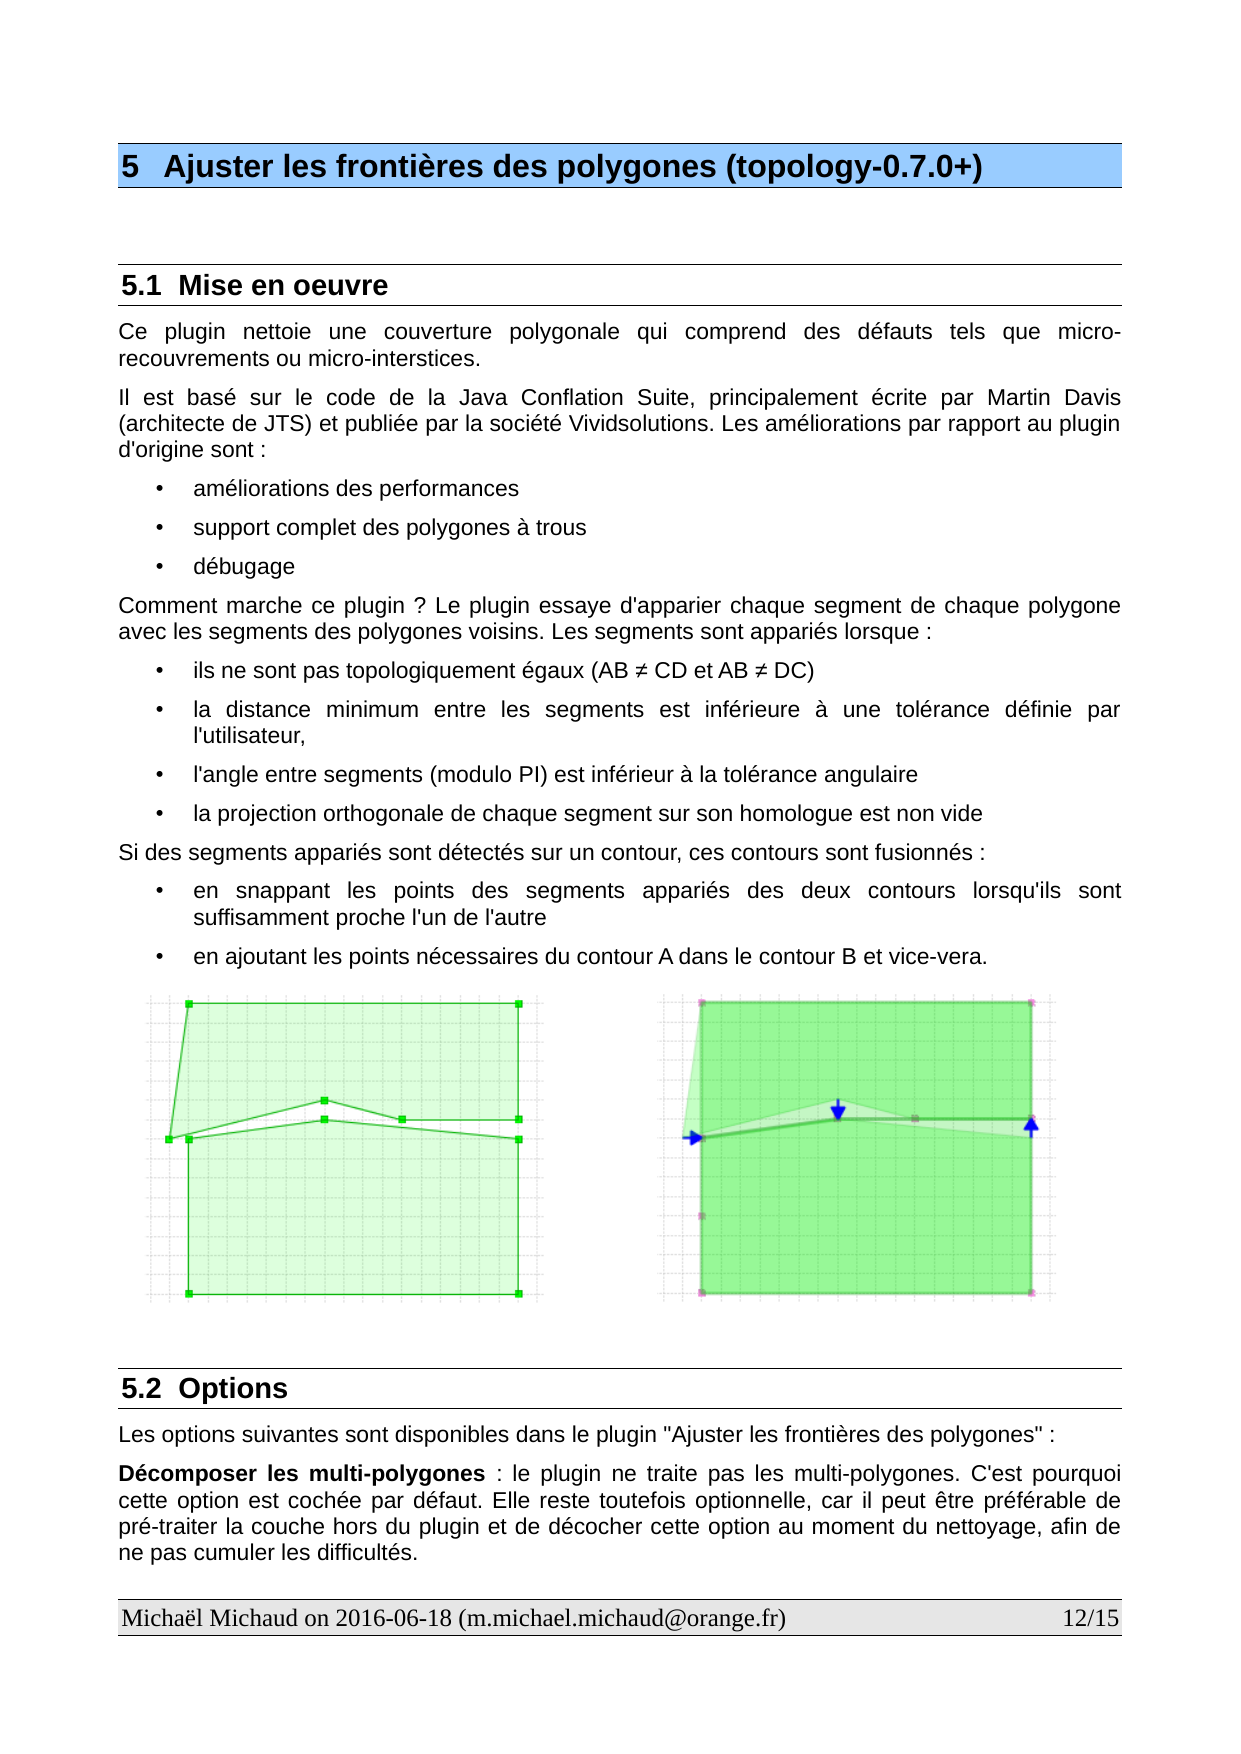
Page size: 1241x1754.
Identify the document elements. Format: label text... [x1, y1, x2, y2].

picture [144, 994, 544, 1304]
list débugage [156, 553, 1122, 579]
text Comment marche ce plugin ? Le plugin essaye d'apparier chaque segment de chaque polygone avec les segments des polygones voisins. Les segments sont appariés lorsque : [118, 592, 1122, 644]
list en ajoutant les points nécessaires du contour A dans le contour B et vice-vera. [156, 943, 1122, 969]
subtitle Options [118, 1369, 1122, 1408]
list la distance minimum entre les segments est inférieure à une tolérance définie par l'utilisateur, [156, 696, 1122, 748]
list support complet des polygones à trous [156, 514, 1122, 540]
subtitle Ajuster les frontières des polygones (topology-0.7.0+) [118, 144, 1122, 187]
list améliorations des performances [156, 475, 1122, 501]
list la projection orthogonale de chaque segment sur son homologue est non vide [156, 800, 1122, 826]
subtitle Mise en oeuvre [118, 265, 1122, 305]
text Les options suivantes sont disponibles dans le plugin "Ajuster les frontières des polygones" : [118, 1421, 1122, 1448]
list l'angle entre segments (modulo PI) est inférieur à la tolérance angulaire [156, 761, 1122, 787]
text Il est basé sur le code de la Java Conflation Suite, principalement écrite par Martin Davis (architecte de JTS) et publiée par la société Vividsolutions. Les améliorations par rapport au plugin d'origine sont : [118, 383, 1122, 462]
text Si des segments appariés sont détectés sur un contour, ces contours sont fusionnés : [118, 838, 1122, 865]
list ils ne sont pas topologiquement égaux (AB ≠ CD et AB ≠ DC) [156, 657, 1122, 683]
text Ce plugin nettoie une couverture polygonale qui comprend des défauts tels que micro-recouvrements ou micro-interstices. [118, 318, 1122, 371]
picture [657, 993, 1057, 1303]
list en snappant les points des segments appariés des deux contours lorsqu'ils sont suffisamment proche l'un de l'autre [156, 877, 1122, 930]
text Décomposer les multi-polygones : le plugin ne traite pas les multi-polygones. C'est pourquoi cette option est cochée par défaut. Elle reste toutefois optionnelle, car il peut être préférable de pré-traiter la couche hors du plugin et de décocher cette option au moment du nettoyage, afin de ne pas cumuler les difficultés. [118, 1460, 1122, 1566]
